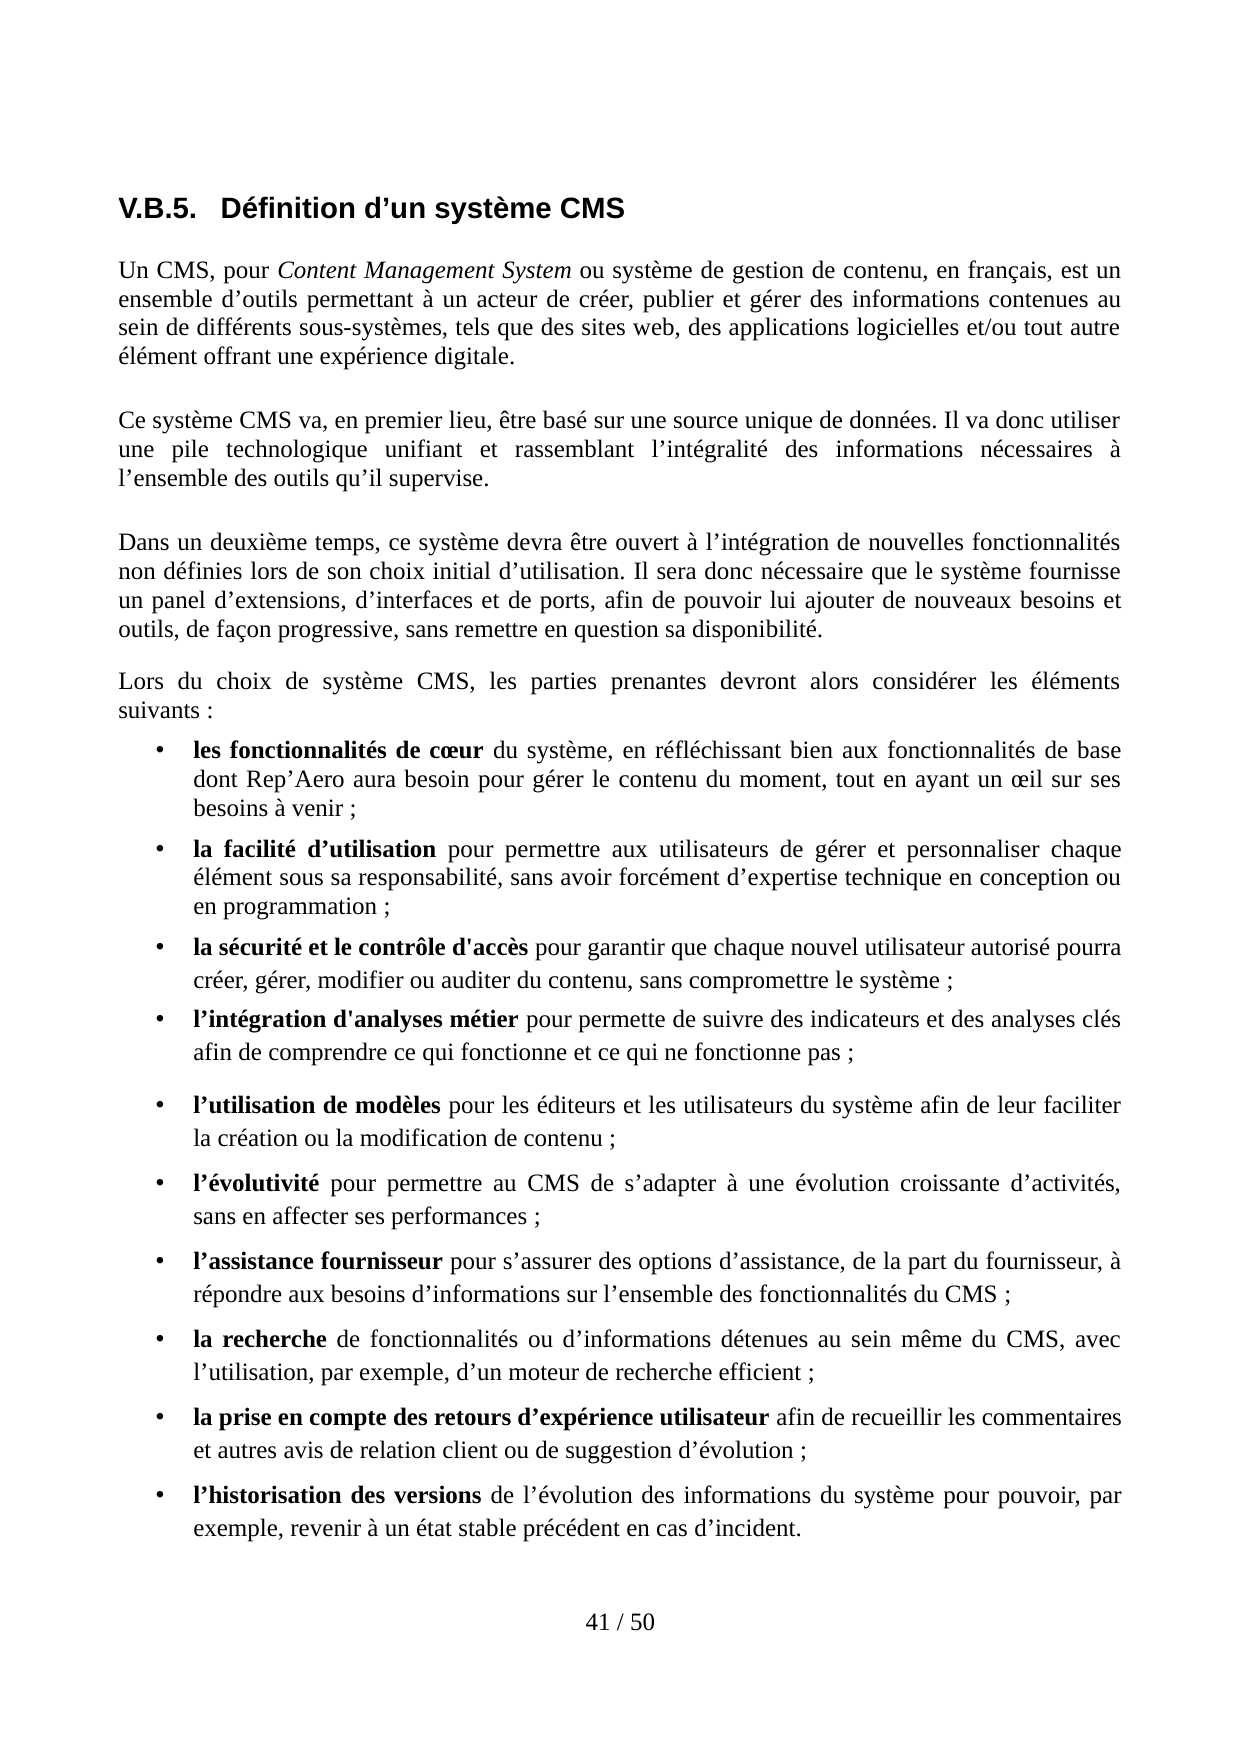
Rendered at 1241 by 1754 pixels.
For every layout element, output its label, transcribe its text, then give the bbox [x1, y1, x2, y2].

list l’intégration d'analyses métier pour permette de suivre des indicateurs et des analyses clés afin de comprendre ce qui fonctionne et ce qui ne fonctionne pas ; [156, 1004, 1122, 1066]
list l’évolutivité pour permettre au CMS de s’adapter à une évolution croissante d’activités, sans en affecter ses performances ; [156, 1168, 1122, 1230]
list la sécurité et le contrôle d'accès pour garantir que chaque nouvel utilisateur autorisé pourra créer, gérer, modifier ou auditer du contenu, sans compromettre le système ; [156, 932, 1122, 994]
list l’assistance fournisseur pour s’assurer des options d’assistance, de la part du fournisseur, à répondre aux besoins d’informations sur l’ensemble des fonctionnalités du CMS ; [156, 1246, 1122, 1308]
text Ce système CMS va, en premier lieu, être basé sur une source unique de données. Il va donc utiliser une pile technologique unifiant et rassemblant l’intégralité des informations nécessaires à l’ensemble des outils qu’il supervise. [118, 406, 1122, 492]
list l’utilisation de modèles pour les éditeurs et les utilisateurs du système afin de leur faciliter la création ou la modification de contenu ; [156, 1090, 1122, 1152]
text Dans un deuxième temps, ce système devra être ouvert à l’intégration de nouvelles fonctionnalités non définies lors de son choix initial d’utilisation. Il sera donc nécessaire que le système fournisse un panel d’extensions, d’interfaces et de ports, afin de pouvoir lui ajouter de nouveaux besoins et outils, de façon progressive, sans remettre en question sa disponibilité. [118, 527, 1122, 642]
text Lors du choix de système CMS, les parties prenantes devront alors considérer les éléments suivants : [118, 666, 1122, 724]
subtitle Définition d’un système CMS [118, 191, 1122, 225]
list les fonctionnalités de cœur du système, en réfléchissant bien aux fonctionnalités de base dont Rep’Aero aura besoin pour gérer le contenu du moment, tout en ayant un œil sur ses besoins à venir ; [156, 736, 1122, 822]
list la prise en compte des retours d’expérience utilisateur afin de recueillir les commentaires et autres avis de relation client ou de suggestion d’évolution ; [156, 1402, 1122, 1464]
list l’historisation des versions de l’évolution des informations du système pour pouvoir, par exemple, revenir à un état stable précédent en cas d’incident. [156, 1480, 1122, 1542]
list la facilité d’utilisation pour permettre aux utilisateurs de gérer et personnaliser chaque élément sous sa responsabilité, sans avoir forcément d’expertise technique en conception ou en programmation ; [156, 834, 1122, 920]
text Un CMS, pour Content Management System ou système de gestion de contenu, en français, est un ensemble d’outils permettant à un acteur de créer, publier et gérer des informations contenues au sein de différents sous-systèmes, tels que des sites web, des applications logicielles et/ou tout autre élément offrant une expérience digitale. [118, 255, 1122, 370]
list la recherche de fonctionnalités ou d’informations détenues au sein même du CMS, avec l’utilisation, par exemple, d’un moteur de recherche efficient ; [156, 1324, 1122, 1386]
